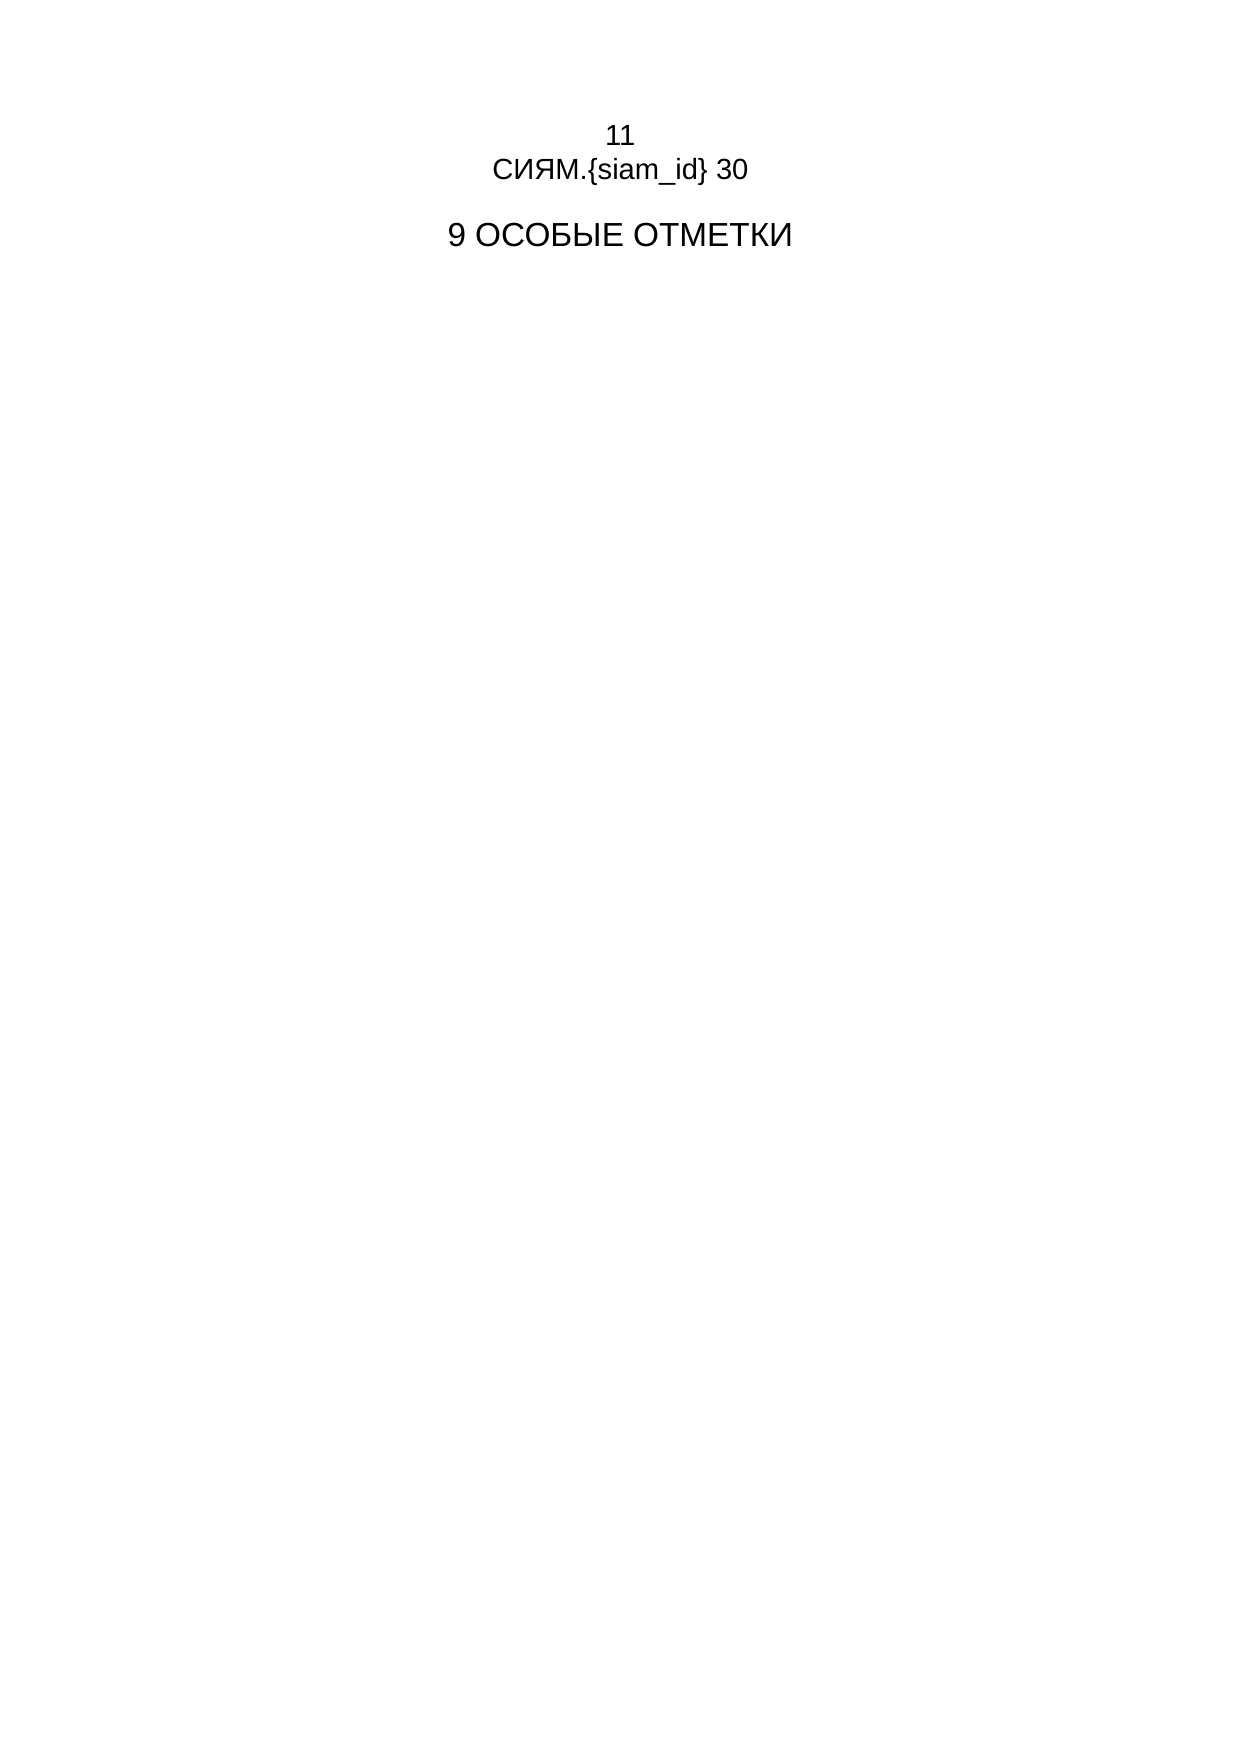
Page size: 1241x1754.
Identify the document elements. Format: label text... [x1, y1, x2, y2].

text 9 ОСОБЫЕ ОТМЕТКИ [118, 215, 1122, 253]
